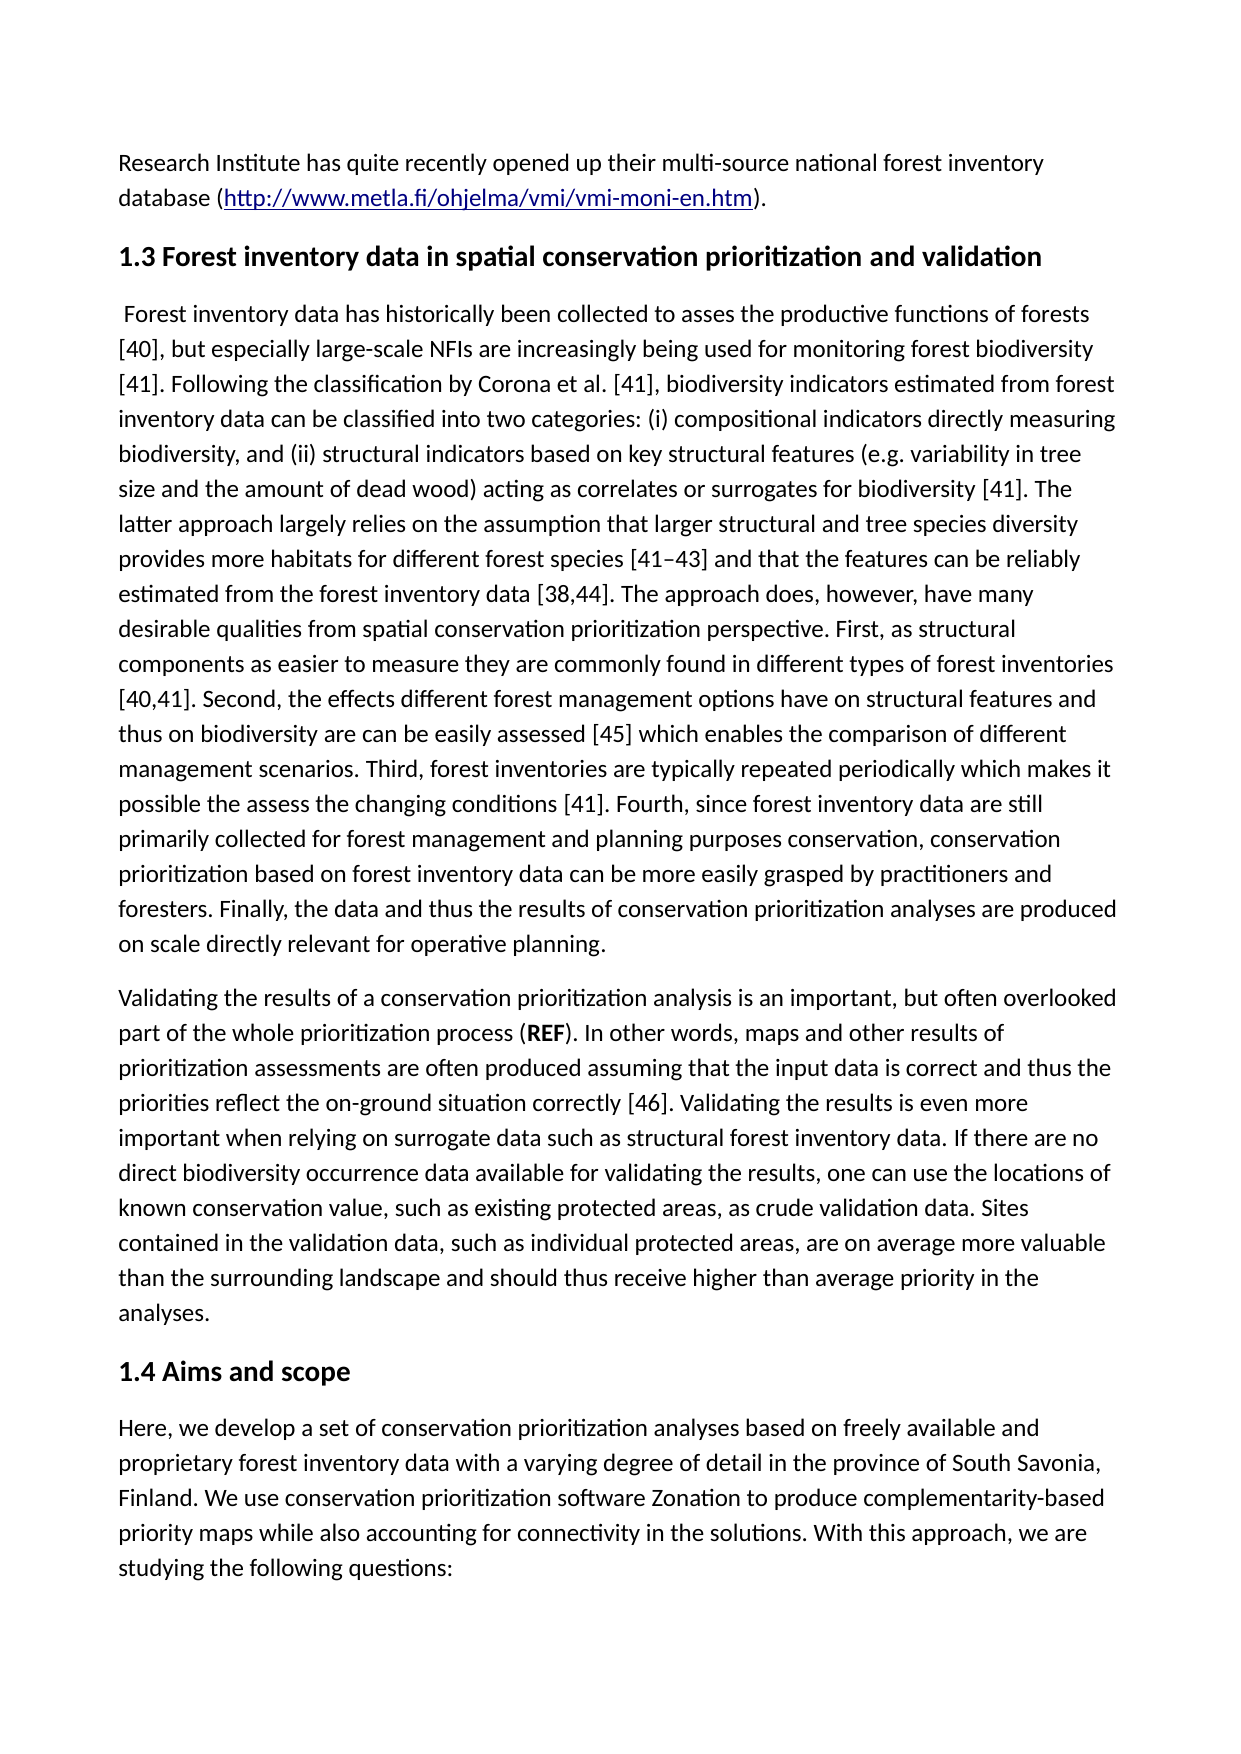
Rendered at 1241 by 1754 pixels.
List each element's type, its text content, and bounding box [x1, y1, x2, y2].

text Validating the results of a conservation prioritization analysis is an important, but often overlooked part of the whole prioritization process (REF). In other words, maps and other results of prioritization assessments are often produced assuming that the input data is correct and thus the priorities reflect the on-ground situation correctly [46]⁠. Validating the results is even more important when relying on surrogate data such as structural forest inventory data. If there are no direct biodiversity occurrence data available for validating the results, one can use the locations of known conservation value, such as existing protected areas, as crude validation data. Sites contained in the validation data, such as individual protected areas, are on average more valuable than the surrounding landscape and should thus receive higher than average priority in the analyses. [118, 982, 1122, 1327]
subtitle 1.3 Forest inventory data in spatial conservation prioritization and validation [118, 238, 1122, 274]
text Forest inventory data has historically been collected to asses the productive functions of forests [40], but especially large-scale NFIs are increasingly being used for monitoring forest biodiversity [41]. Following the classification by Corona et al. [41], biodiversity indicators estimated from forest inventory data can be classified into two categories: (i) compositional indicators directly measuring biodiversity, and (ii) structural indicators based on key structural features (e.g. variability in tree size and the amount of dead wood) acting as correlates or surrogates for biodiversity [41]. The latter approach largely relies on the assumption that larger structural and tree species diversity provides more habitats for different forest species [41–43] and that the features can be reliably estimated from the forest inventory data [38,44]. The approach does, however, have many desirable qualities from spatial conservation prioritization perspective. First, as structural components as easier to measure they are commonly found in different types of forest inventories [40,41]. Second, the effects different forest management options have on structural features and thus on biodiversity are can be easily assessed [45] which enables the comparison of different management scenarios. Third, forest inventories are typically repeated periodically which makes it possible the assess the changing conditions [41]. Fourth, since forest inventory data are still primarily collected for forest management and planning purposes conservation, conservation prioritization based on forest inventory data can be more easily grasped by practitioners and foresters. Finally, the data and thus the results of conservation prioritization analyses are produced on scale directly relevant for operative planning. [118, 298, 1122, 959]
text Research Institute has quite recently opened up their multi-source national forest inventory database (http://www.metla.fi/ohjelma/vmi/vmi-moni-en.htm). [118, 148, 1122, 213]
subtitle 1.4 Aims and scope [118, 1353, 1122, 1388]
text Here, we develop a set of conservation prioritization analyses based on freely available and proprietary forest inventory data with a varying degree of detail in the province of South Savonia, Finland. We use conservation prioritization software Zonation to produce complementarity-based priority maps while also accounting for connectivity in the solutions. With this approach, we are studying the following questions: [118, 1412, 1122, 1583]
